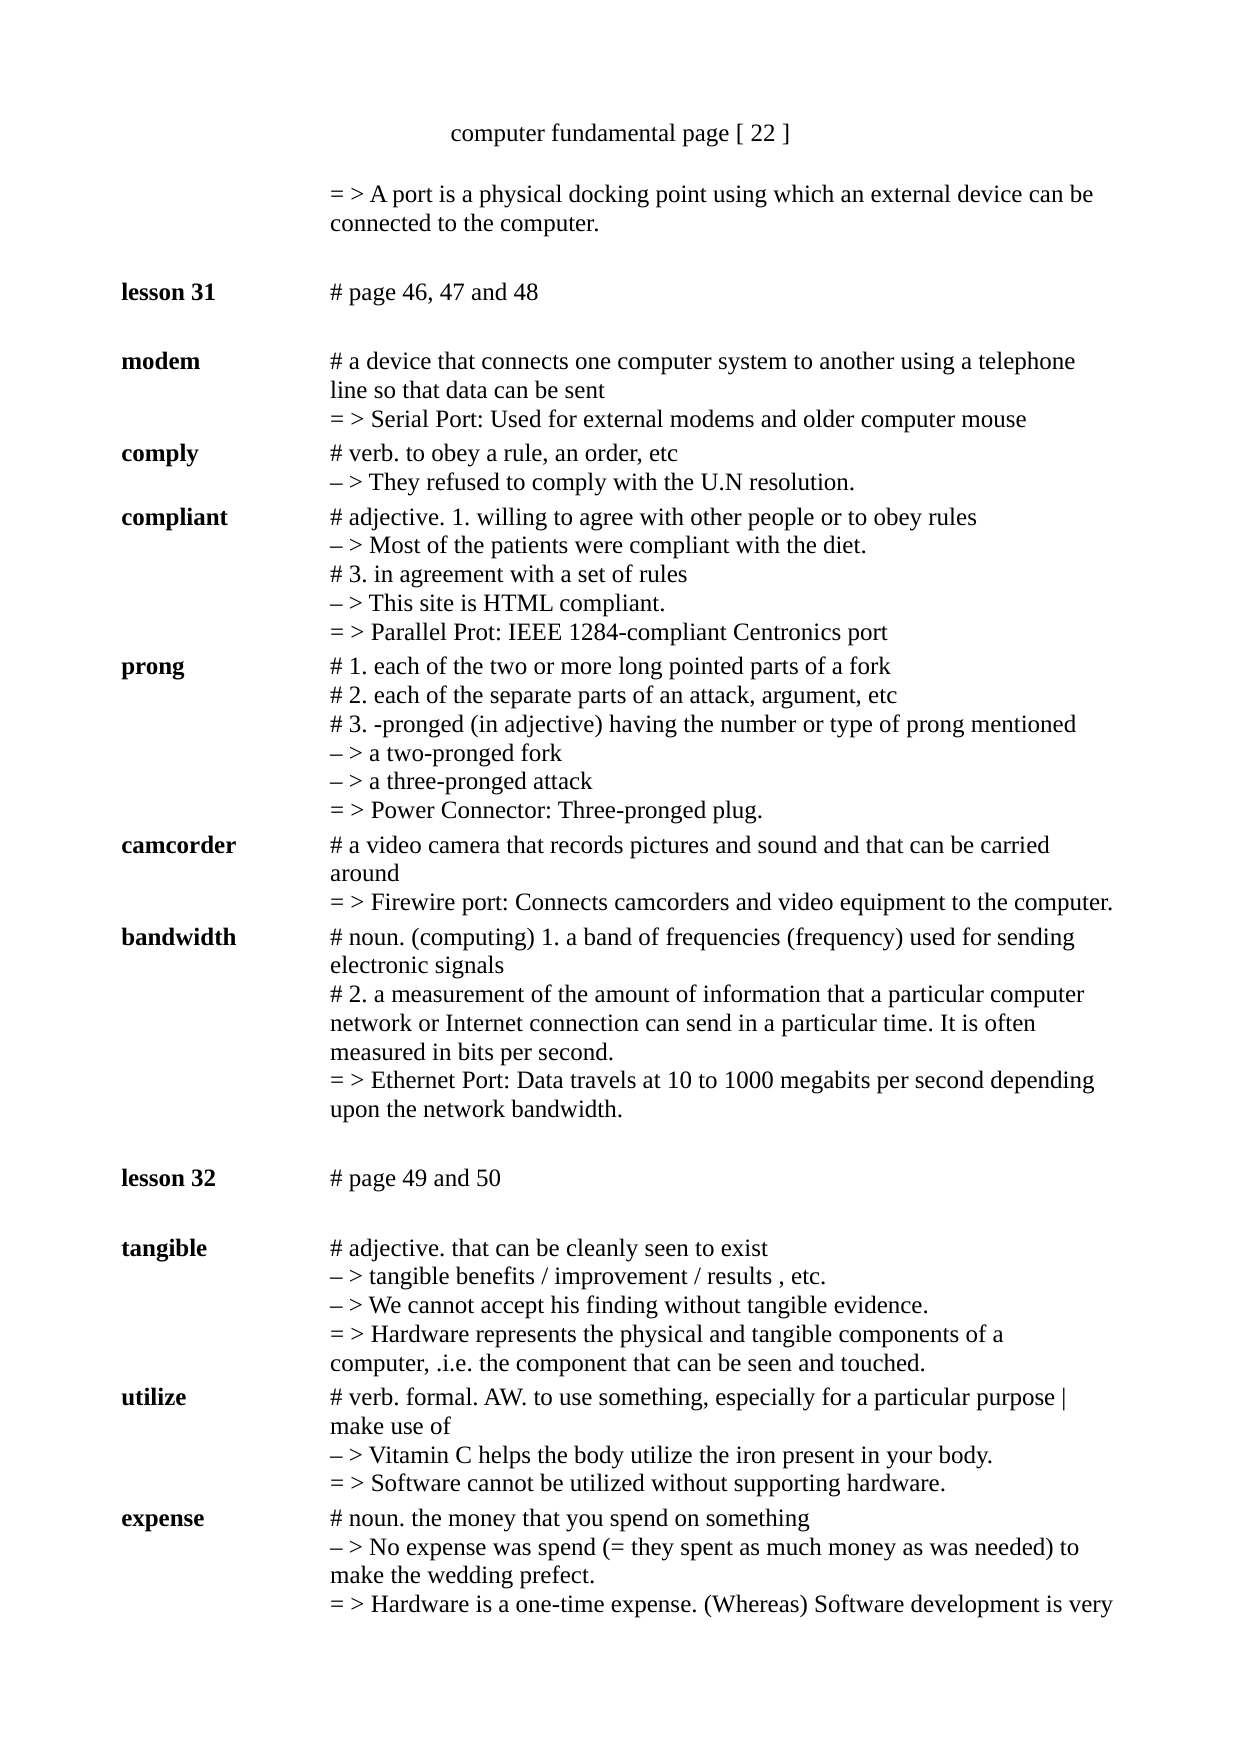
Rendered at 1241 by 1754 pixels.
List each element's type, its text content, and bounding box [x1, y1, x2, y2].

table_cell comply [118, 436, 327, 499]
table_cell compliant [118, 499, 327, 648]
table_cell prong [118, 649, 327, 827]
table_cell [118, 309, 327, 343]
table_cell # a video camera that records pictures and sound and that can be carried around = > Firewire port: Connects camcorders and video equipment to the computer. [327, 827, 1122, 919]
table_cell lesson 31 [118, 274, 327, 309]
table_cell camcorder [118, 827, 327, 919]
table_cell # 1. each of the two or more long pointed parts of a fork # 2. each of the separate parts of an attack, argument, etc # 3. -pronged (in adjective) having the number or type of prong mentioned – > a two-pronged fork – > a three-pronged attack = > Power Connector: Three-pronged plug. [327, 649, 1122, 827]
table_cell [327, 1126, 1122, 1161]
table_cell # adjective. 1. willing to agree with other people or to obey rules – > Most of the patients were compliant with the diet. # 3. in agreement with a set of rules – > This site is HTML compliant. = > Parallel Prot: IEEE 1284-compliant Centronics port [327, 499, 1122, 648]
table_cell [118, 176, 327, 240]
table_cell lesson 32 [118, 1161, 327, 1195]
table_cell [327, 1195, 1122, 1230]
table_cell bandwidth [118, 919, 327, 1126]
table_cell # verb. formal. AW. to use something, especially for a particular purpose | make use of – > Vitamin C helps the body utilize the iron present in your body. = > Software cannot be utilized without supporting hardware. [327, 1379, 1122, 1500]
table_cell # noun. (computing) 1. a band of frequencies (frequency) used for sending electronic signals # 2. a measurement of the amount of information that a particular computer network or Internet connection can send in a particular time. It is often measured in bits per second. = > Ethernet Port: Data travels at 10 to 1000 megabits per second depending upon the network bandwidth. [327, 919, 1122, 1126]
table_cell # noun. the money that you spend on something – > No expense was spend (= they spent as much money as was needed) to make the wedding prefect. = > Hardware is a one-time expense. (Whereas) Software development is very [327, 1500, 1122, 1621]
table_cell [118, 240, 327, 274]
table_cell [327, 309, 1122, 343]
table_cell # a device that connects one computer system to another using a telephone line so that data can be sent = > Serial Port: Used for external modems and older computer mouse [327, 344, 1122, 436]
table_cell utilize [118, 1379, 327, 1500]
table_cell # page 49 and 50 [327, 1161, 1122, 1195]
table_cell = > A port is a physical docking point using which an external device can be connected to the computer. [327, 176, 1122, 240]
table_cell # page 46, 47 and 48 [327, 274, 1122, 309]
table_cell modem [118, 344, 327, 436]
table_cell [327, 240, 1122, 274]
table_cell [118, 1195, 327, 1230]
table_cell # adjective. that can be cleanly seen to exist – > tangible benefits / improvement / results , etc. – > We cannot accept his finding without tangible evidence. = > Hardware represents the physical and tangible components of a computer, .i.e. the component that can be seen and touched. [327, 1230, 1122, 1379]
table_cell expense [118, 1500, 327, 1621]
table_cell [118, 1126, 327, 1161]
table_cell # verb. to obey a rule, an order, etc – > They refused to comply with the U.N resolution. [327, 436, 1122, 499]
table_cell tangible [118, 1230, 327, 1379]
